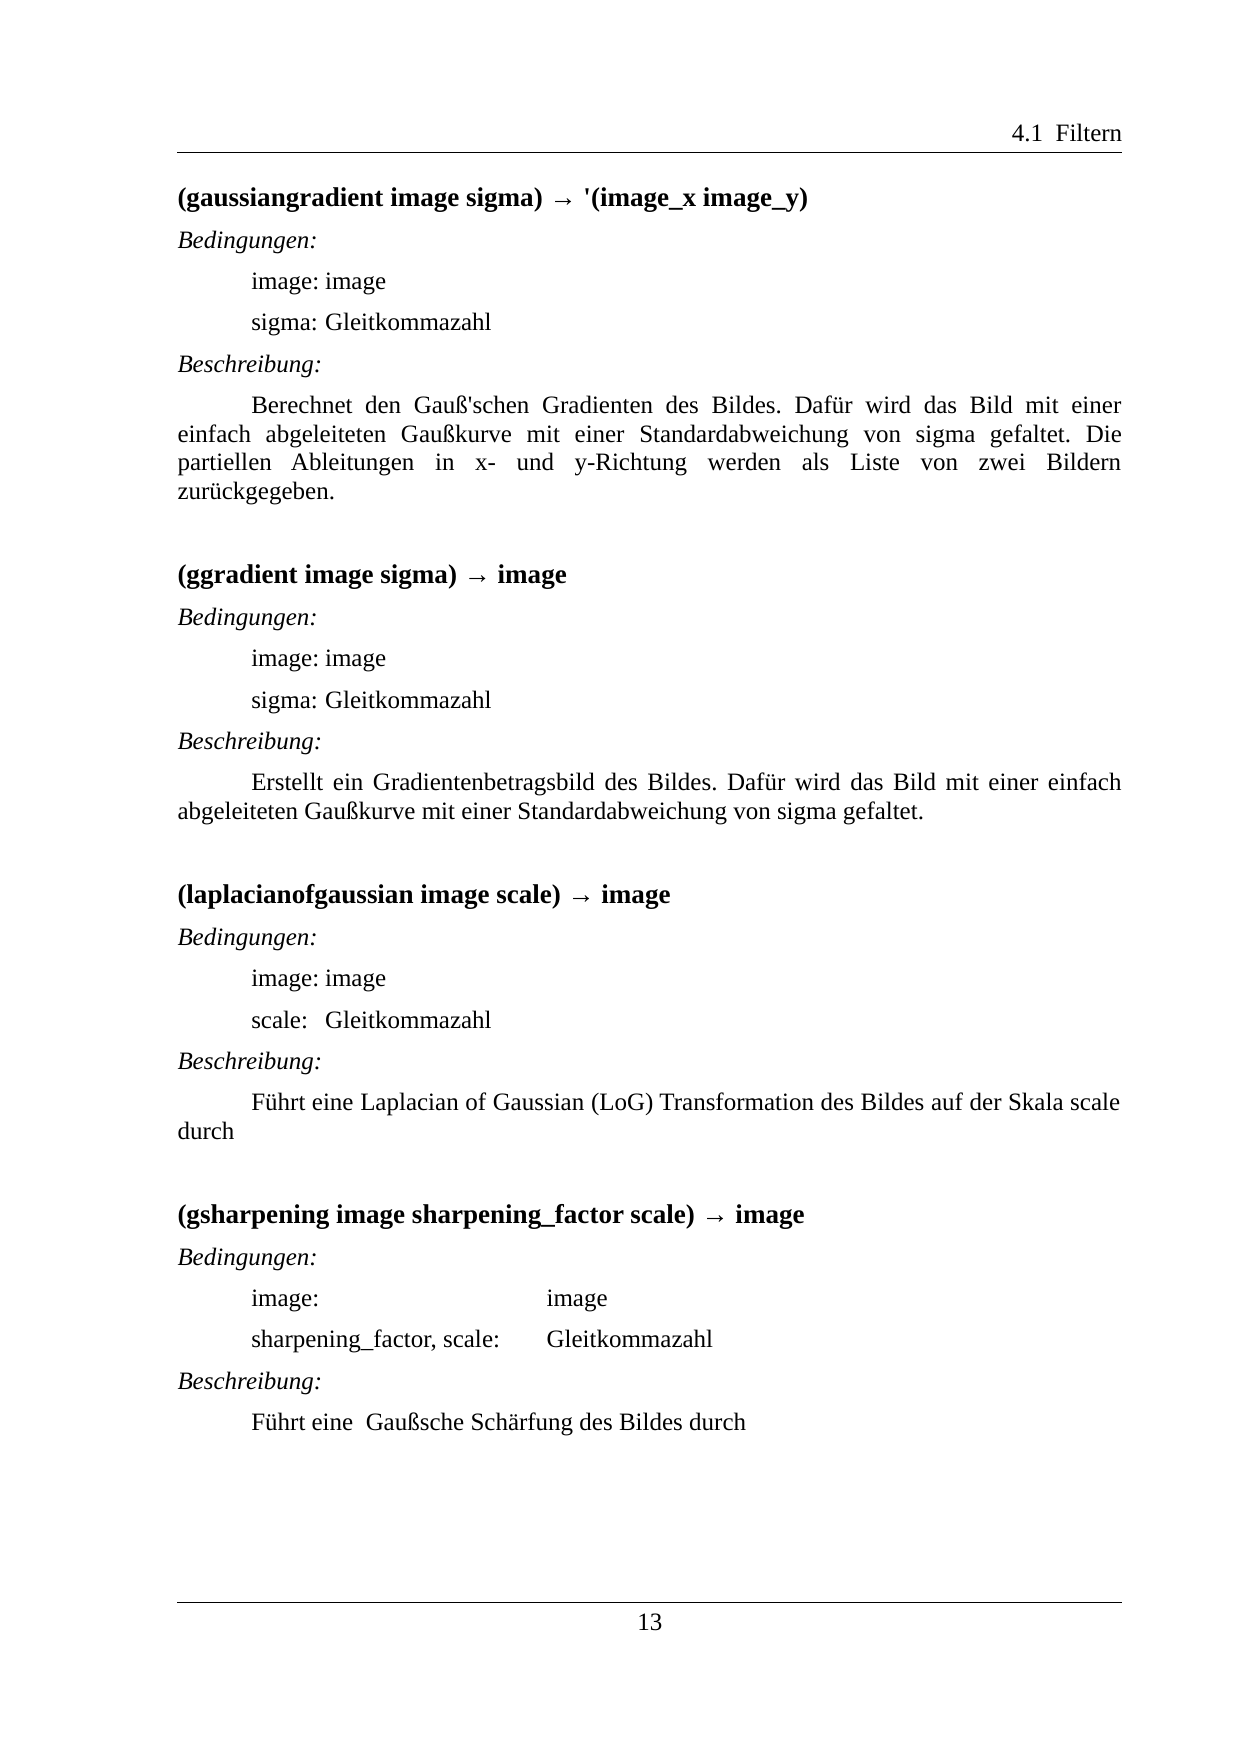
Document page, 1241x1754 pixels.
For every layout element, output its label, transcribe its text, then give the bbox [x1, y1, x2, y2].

text (laplacianofgaussian image scale) → image [177, 878, 1122, 910]
text (ggradient image sigma) → image [177, 559, 1122, 590]
text sigma: Gleitkommazahl [177, 307, 1122, 336]
text Beschreibung: [177, 1366, 1122, 1394]
text Bedingungen: [177, 602, 1122, 631]
text Beschreibung: [177, 1046, 1122, 1075]
text (gaussiangradient image sigma) → '(image_x image_y) [177, 181, 1122, 212]
text scale: Gleitkommazahl [177, 1005, 1122, 1033]
text Berechnet den Gauß'schen Gradienten des Bildes. Dafür wird das Bild mit einer einfach abgeleiteten Gaußkurve mit einer Standardabweichung von sigma gefaltet. Die partiellen Ableitungen in x- und y-Richtung werden als Liste von zwei Bildern zurückgegeben. [177, 390, 1122, 505]
text Führt eine Laplacian of Gaussian (LoG) Transformation des Bildes auf der Skala scale durch [177, 1087, 1122, 1145]
text Bedingungen: [177, 1242, 1122, 1271]
text image: image [177, 266, 1122, 295]
text image: image [177, 643, 1122, 672]
text image: image [177, 963, 1122, 992]
text Beschreibung: [177, 726, 1122, 755]
text (gsharpening image sharpening_factor scale) → image [177, 1198, 1122, 1229]
text sharpening_factor, scale: Gleitkommazahl [177, 1324, 1122, 1353]
text Führt eine Gaußsche Schärfung des Bildes durch [177, 1407, 1122, 1436]
text sigma: Gleitkommazahl [177, 685, 1122, 713]
text image: image [177, 1283, 1122, 1312]
text Beschreibung: [177, 349, 1122, 377]
text Bedingungen: [177, 922, 1122, 951]
text Bedingungen: [177, 225, 1122, 254]
text Erstellt ein Gradientenbetragsbild des Bildes. Dafür wird das Bild mit einer einfach abgeleiteten Gaußkurve mit einer Standardabweichung von sigma gefaltet. [177, 767, 1122, 825]
